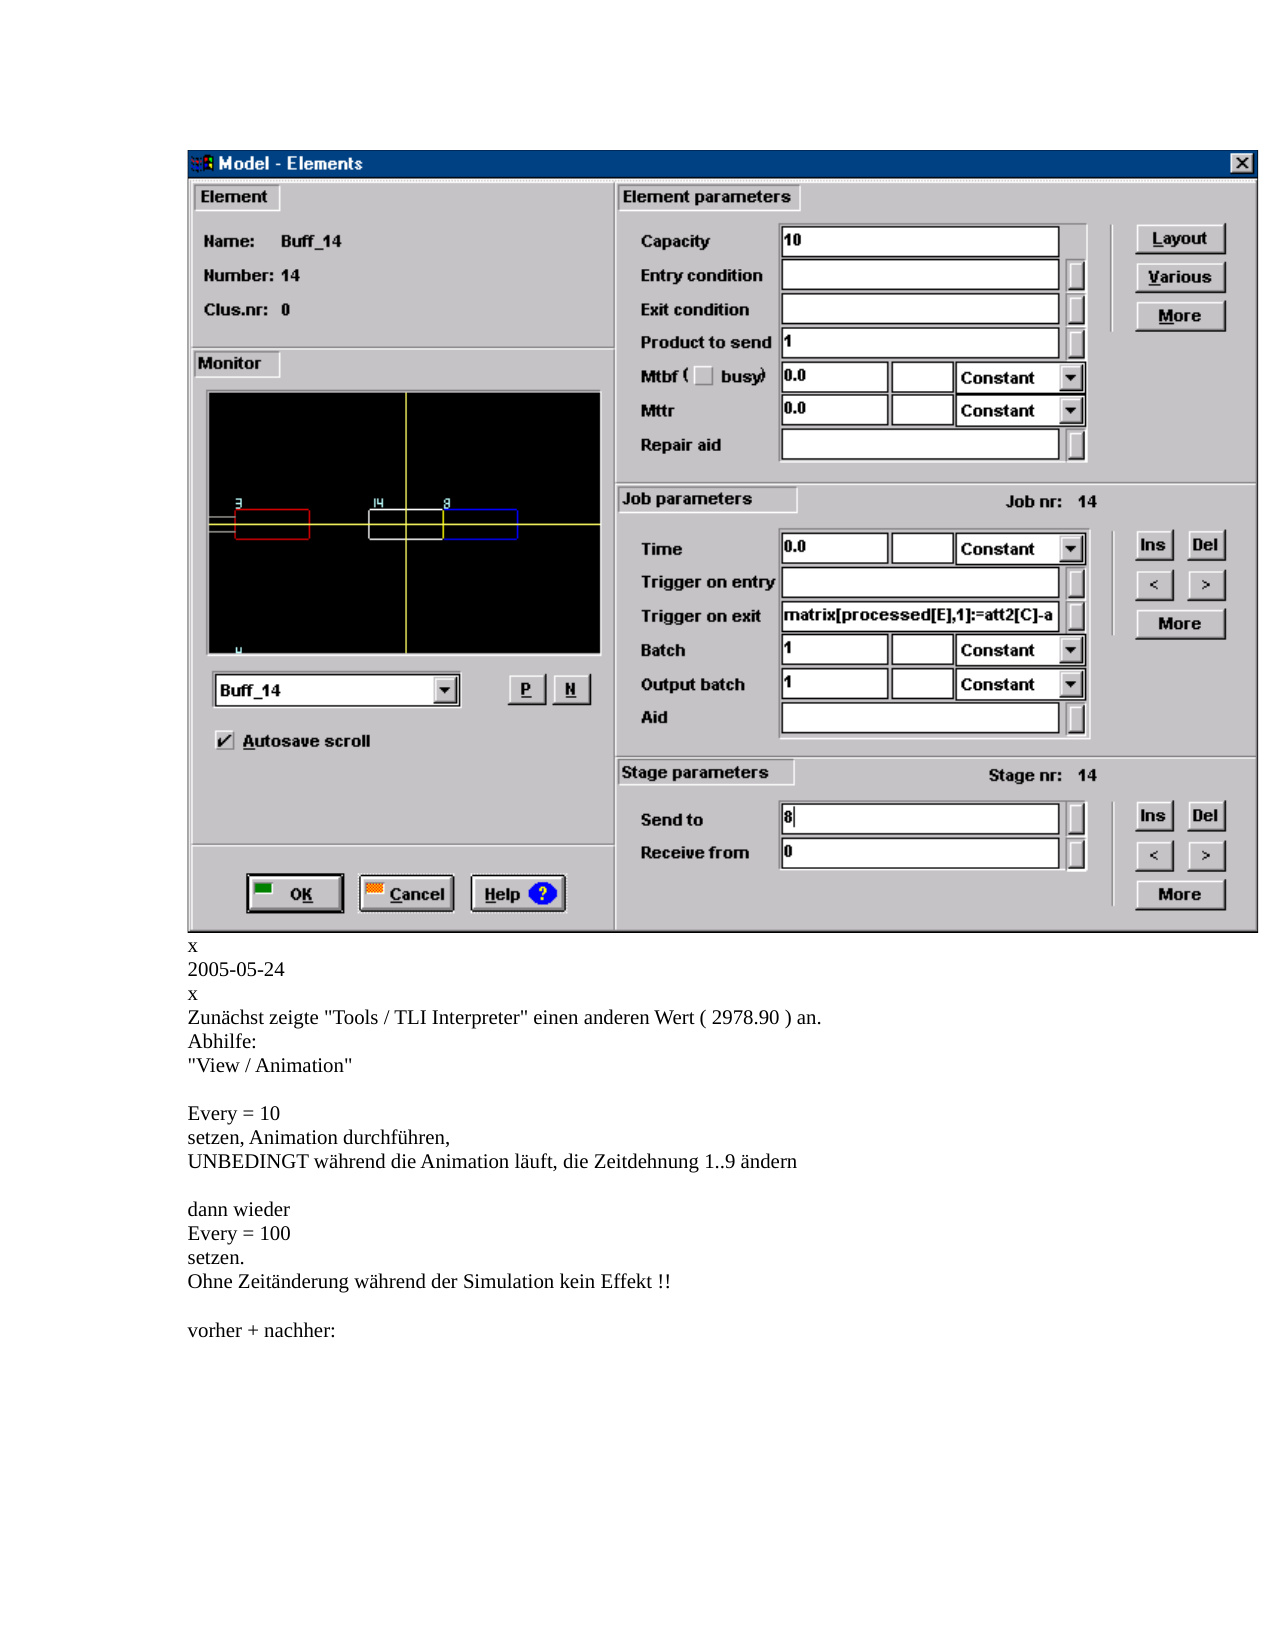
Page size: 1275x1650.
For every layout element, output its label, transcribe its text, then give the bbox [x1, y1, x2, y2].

text 2005-05-24 [187, 957, 1087, 981]
text x [187, 933, 1087, 957]
text "View / Animation" [187, 1053, 1087, 1077]
text Every = 10 [187, 1101, 1087, 1125]
text Every = 100 [187, 1221, 1087, 1245]
text Ohne Zeitänderung während der Simulation kein Effekt !! [187, 1269, 1087, 1293]
text vorher + nachher: [187, 1317, 1087, 1342]
text dann wieder [187, 1197, 1087, 1221]
text setzen. [187, 1245, 1087, 1269]
text UNBEDINGT während die Animation läuft, die Zeitdehnung 1..9 ändern [187, 1149, 1087, 1173]
text Zunächst zeigte "Tools / TLI Interpreter" einen anderen Wert ( 2978.90 ) an. [187, 1005, 1087, 1029]
text setzen, Animation durchführen, [187, 1125, 1087, 1149]
text Abhilfe: [187, 1029, 1087, 1053]
text x [187, 981, 1087, 1005]
